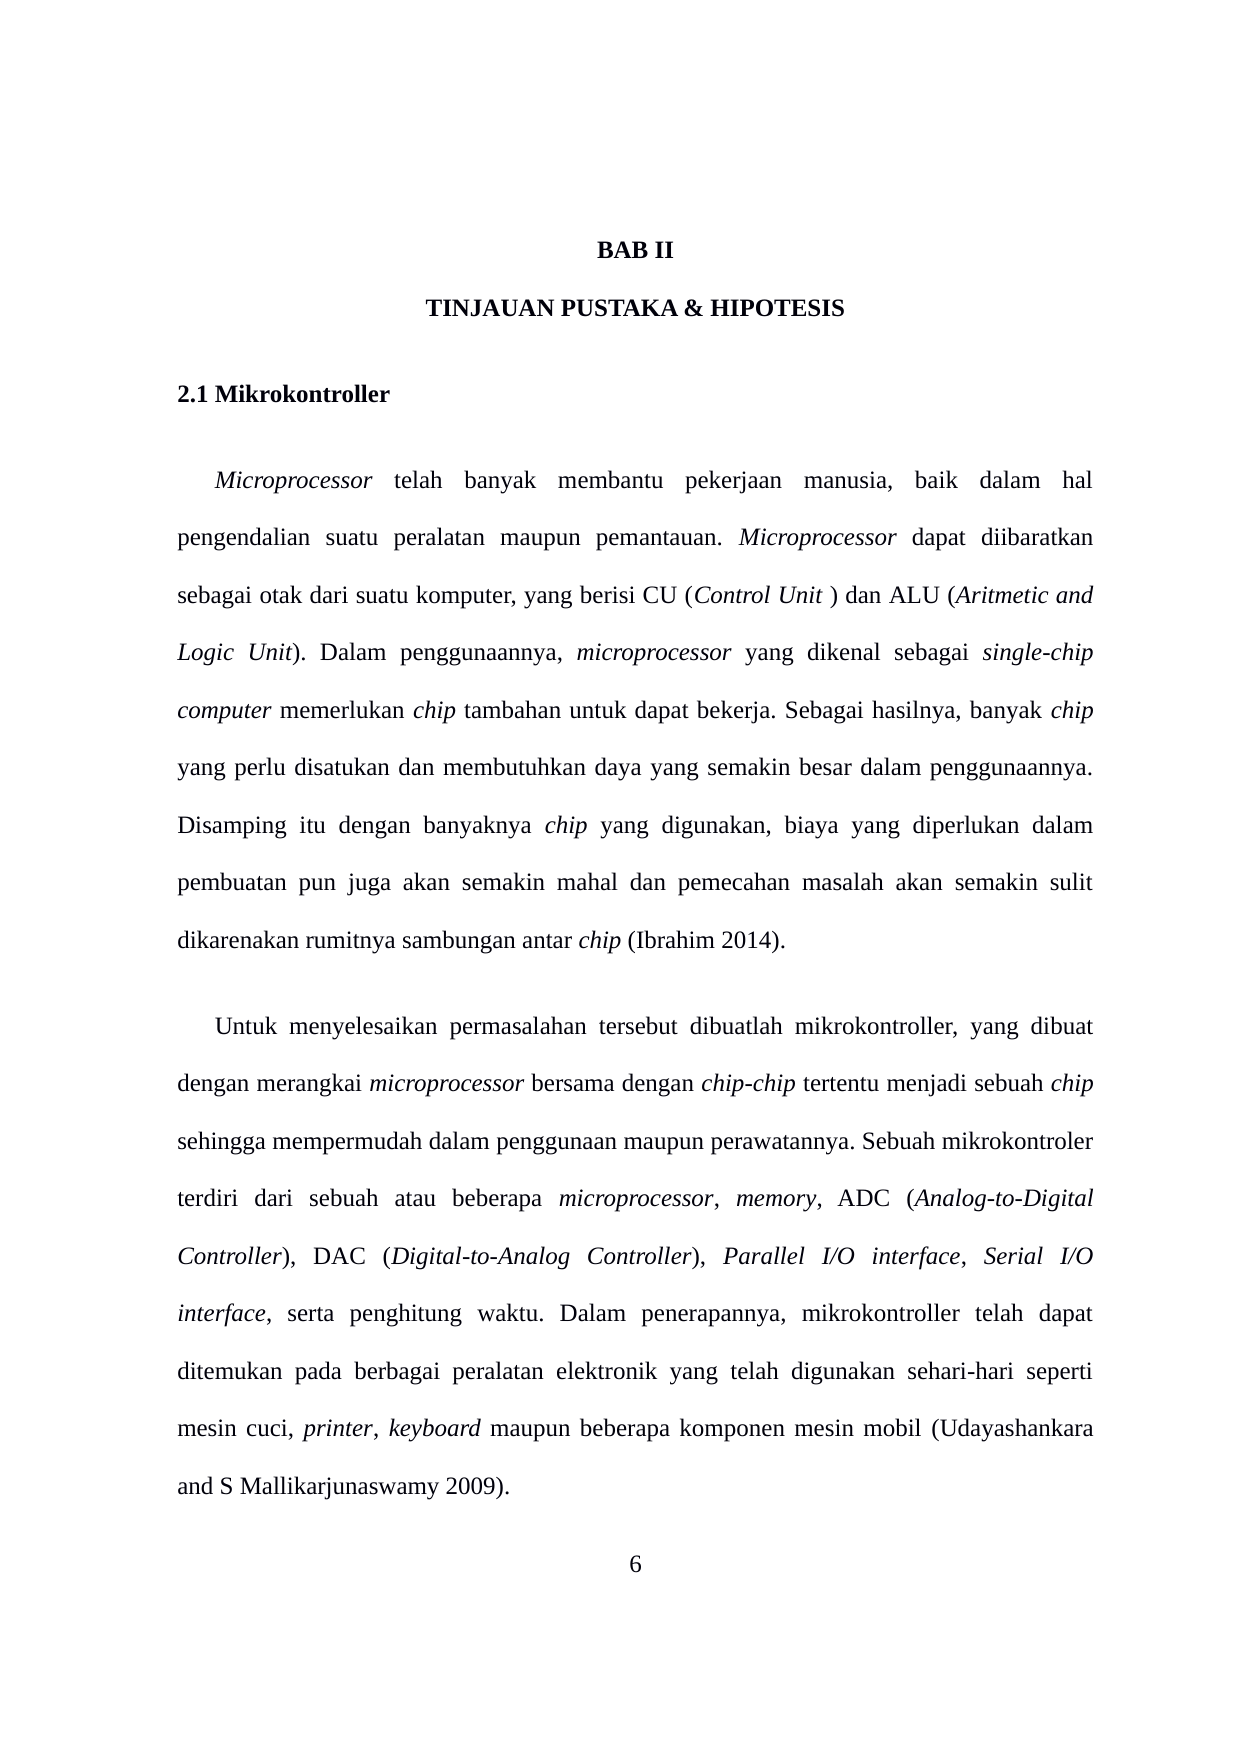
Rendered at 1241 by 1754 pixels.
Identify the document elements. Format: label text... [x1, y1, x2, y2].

text Microprocessor telah banyak membantu pekerjaan manusia, baik dalam hal pengendalian suatu peralatan maupun pemantauan. Microprocessor dapat diibaratkan sebagai otak dari suatu komputer, yang berisi CU (Control Unit ) dan ALU (Aritmetic and Logic Unit). Dalam penggunaannya, microprocessor yang dikenal sebagai single-chip computer memerlukan chip tambahan untuk dapat bekerja. Sebagai hasilnya, banyak chip yang perlu disatukan dan membutuhkan daya yang semakin besar dalam penggunaannya. Disamping itu dengan banyaknya chip yang digunakan, biaya yang diperlukan dalam pembuatan pun juga akan semakin mahal dan pemecahan masalah akan semakin sulit dikarenakan rumitnya sambungan antar chip (Ibrahim 2014)⁠. [177, 465, 1093, 953]
text Untuk menyelesaikan permasalahan tersebut dibuatlah mikrokontroller, yang dibuat dengan merangkai microprocessor bersama dengan chip-chip tertentu menjadi sebuah chip sehingga mempermudah dalam penggunaan maupun perawatannya. Sebuah mikrokontroler terdiri dari sebuah atau beberapa microprocessor, memory, ADC (Analog-to-Digital Controller), DAC (Digital-to-Analog Controller), Parallel I/O interface, Serial I/O interface, serta penghitung waktu. Dalam penerapannya, mikrokontroller telah dapat ditemukan pada berbagai peralatan elektronik yang telah digunakan sehari-hari seperti mesin cuci, printer, keyboard maupun beberapa komponen mesin mobil (Udayashankara and S Mallikarjunaswamy 2009)⁠. [177, 1011, 1093, 1499]
subtitle 2.1 Mikrokontroller [177, 379, 1093, 407]
subtitle BAB II TINJAUAN PUSTAKA & HIPOTESIS [177, 235, 1093, 321]
